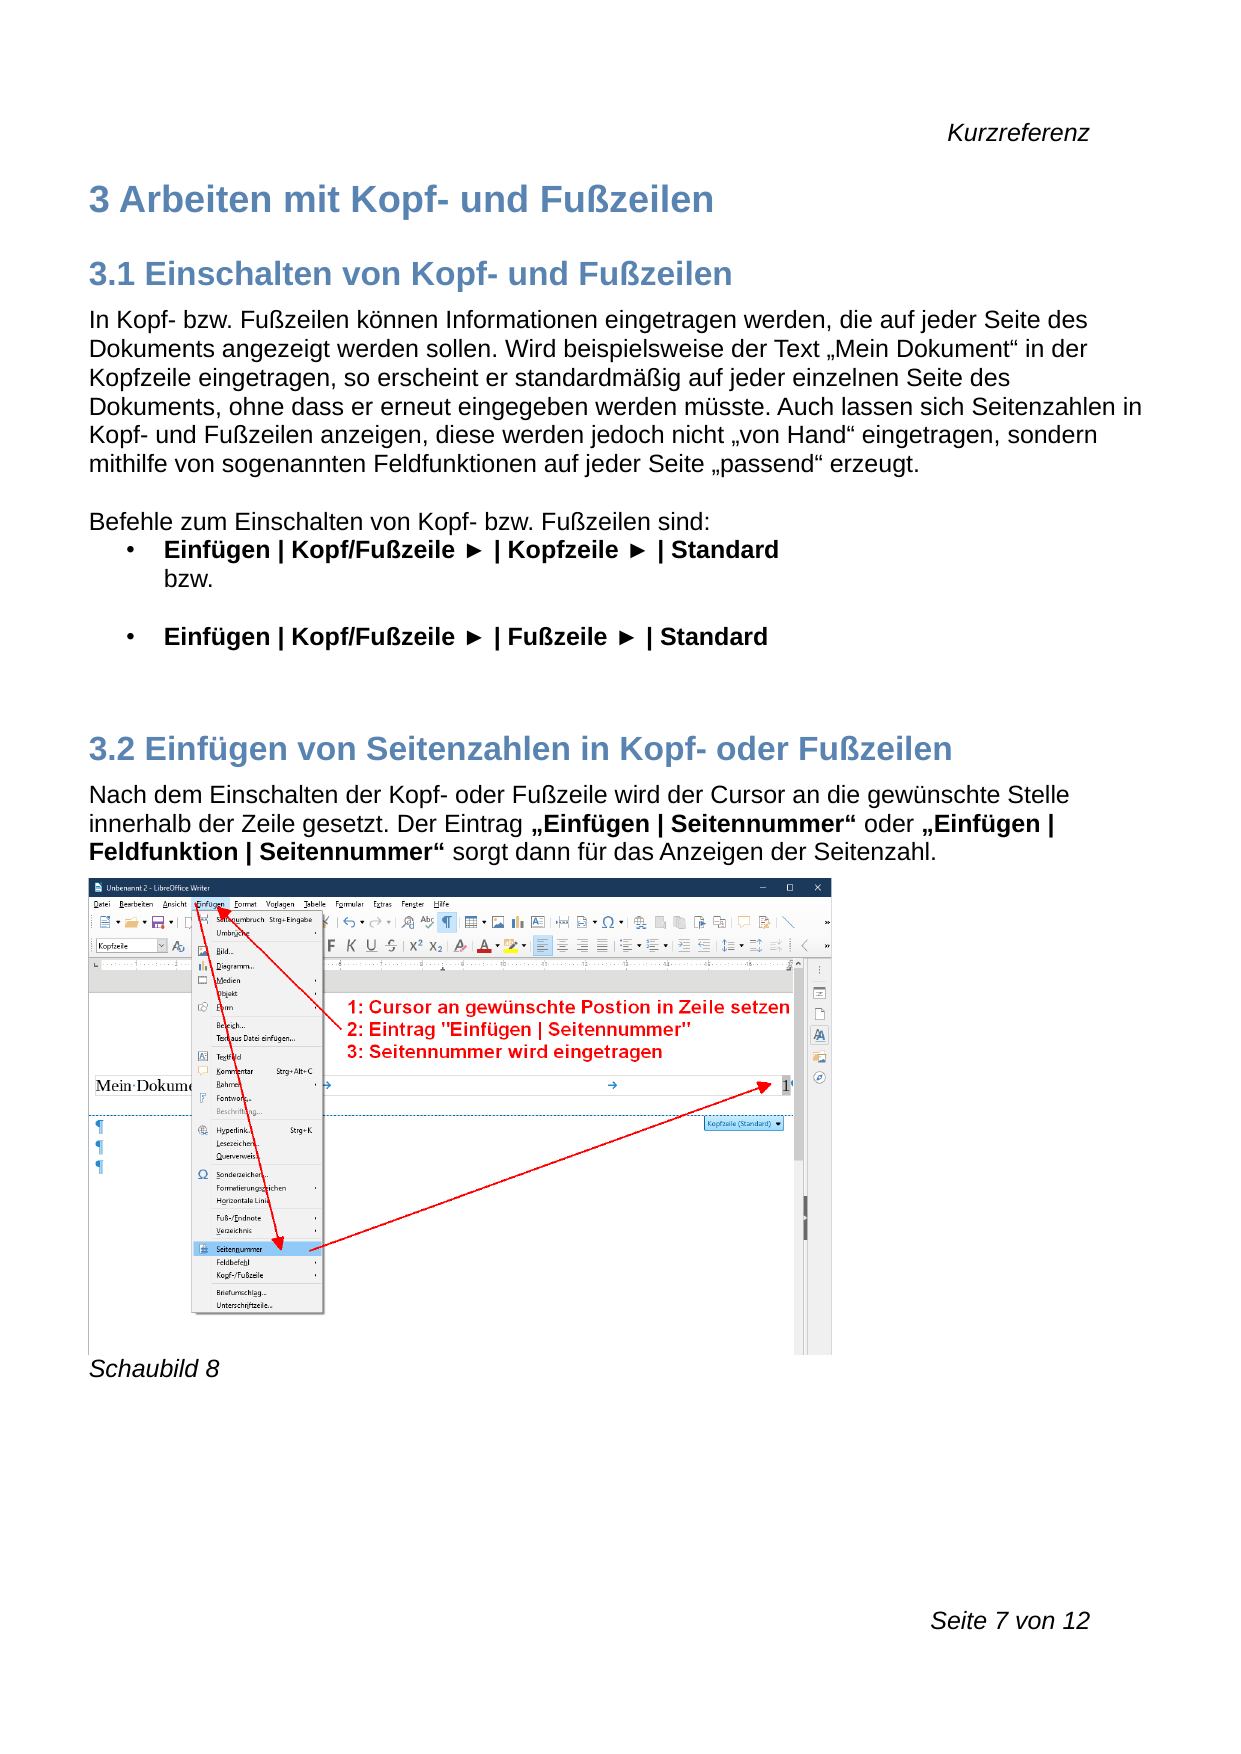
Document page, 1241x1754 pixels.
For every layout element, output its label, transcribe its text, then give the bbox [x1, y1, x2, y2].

picture [88, 878, 832, 1355]
text Schaubild 8 [88, 1355, 831, 1383]
text In Kopf- bzw. Fußzeilen können Informationen eingetragen werden, die auf jeder Seite des Dokuments angezeigt werden sollen. Wird beispielsweise der Text „Mein Dokument“ in der Kopfzeile eingetragen, so erscheint er standardmäßig auf jeder einzelnen Seite des Dokuments, ohne dass er erneut eingegeben werden müsste. Auch lassen sich Seitenzahlen in Kopf- und Fußzeilen anzeigen, diese werden jedoch nicht „von Hand“ eingetragen, sondern mithilfe von sogenannten Feldfunktionen auf jeder Seite „passend“ erzeugt. [88, 305, 1152, 478]
text Befehle zum Einschalten von Kopf- bzw. Fußzeilen sind: [88, 506, 1152, 535]
list Einfügen | Kopf/Fußzeile ► | Fußzeile ► | Standard [126, 622, 1152, 650]
subtitle 3.1 Einschalten von Kopf- und Fußzeilen [88, 254, 1152, 293]
text Nach dem Einschalten der Kopf- oder Fußzeile wird der Cursor an die gewünschte Stelle innerhalb der Zeile gesetzt. Der Eintrag „Einfügen | Seitennummer“ oder „Einfügen | Feldfunktion | Seitennummer“ sorgt dann für das Anzeigen der Seitenzahl. [88, 780, 1152, 866]
list Einfügen | Kopf/Fußzeile ► | Kopfzeile ► | Standard bzw. [126, 535, 1152, 622]
subtitle 3.2 Einfügen von Seitenzahlen in Kopf- oder Fußzeilen [88, 729, 1152, 767]
subtitle 3 Arbeiten mit Kopf- und Fußzeilen [88, 177, 1152, 221]
